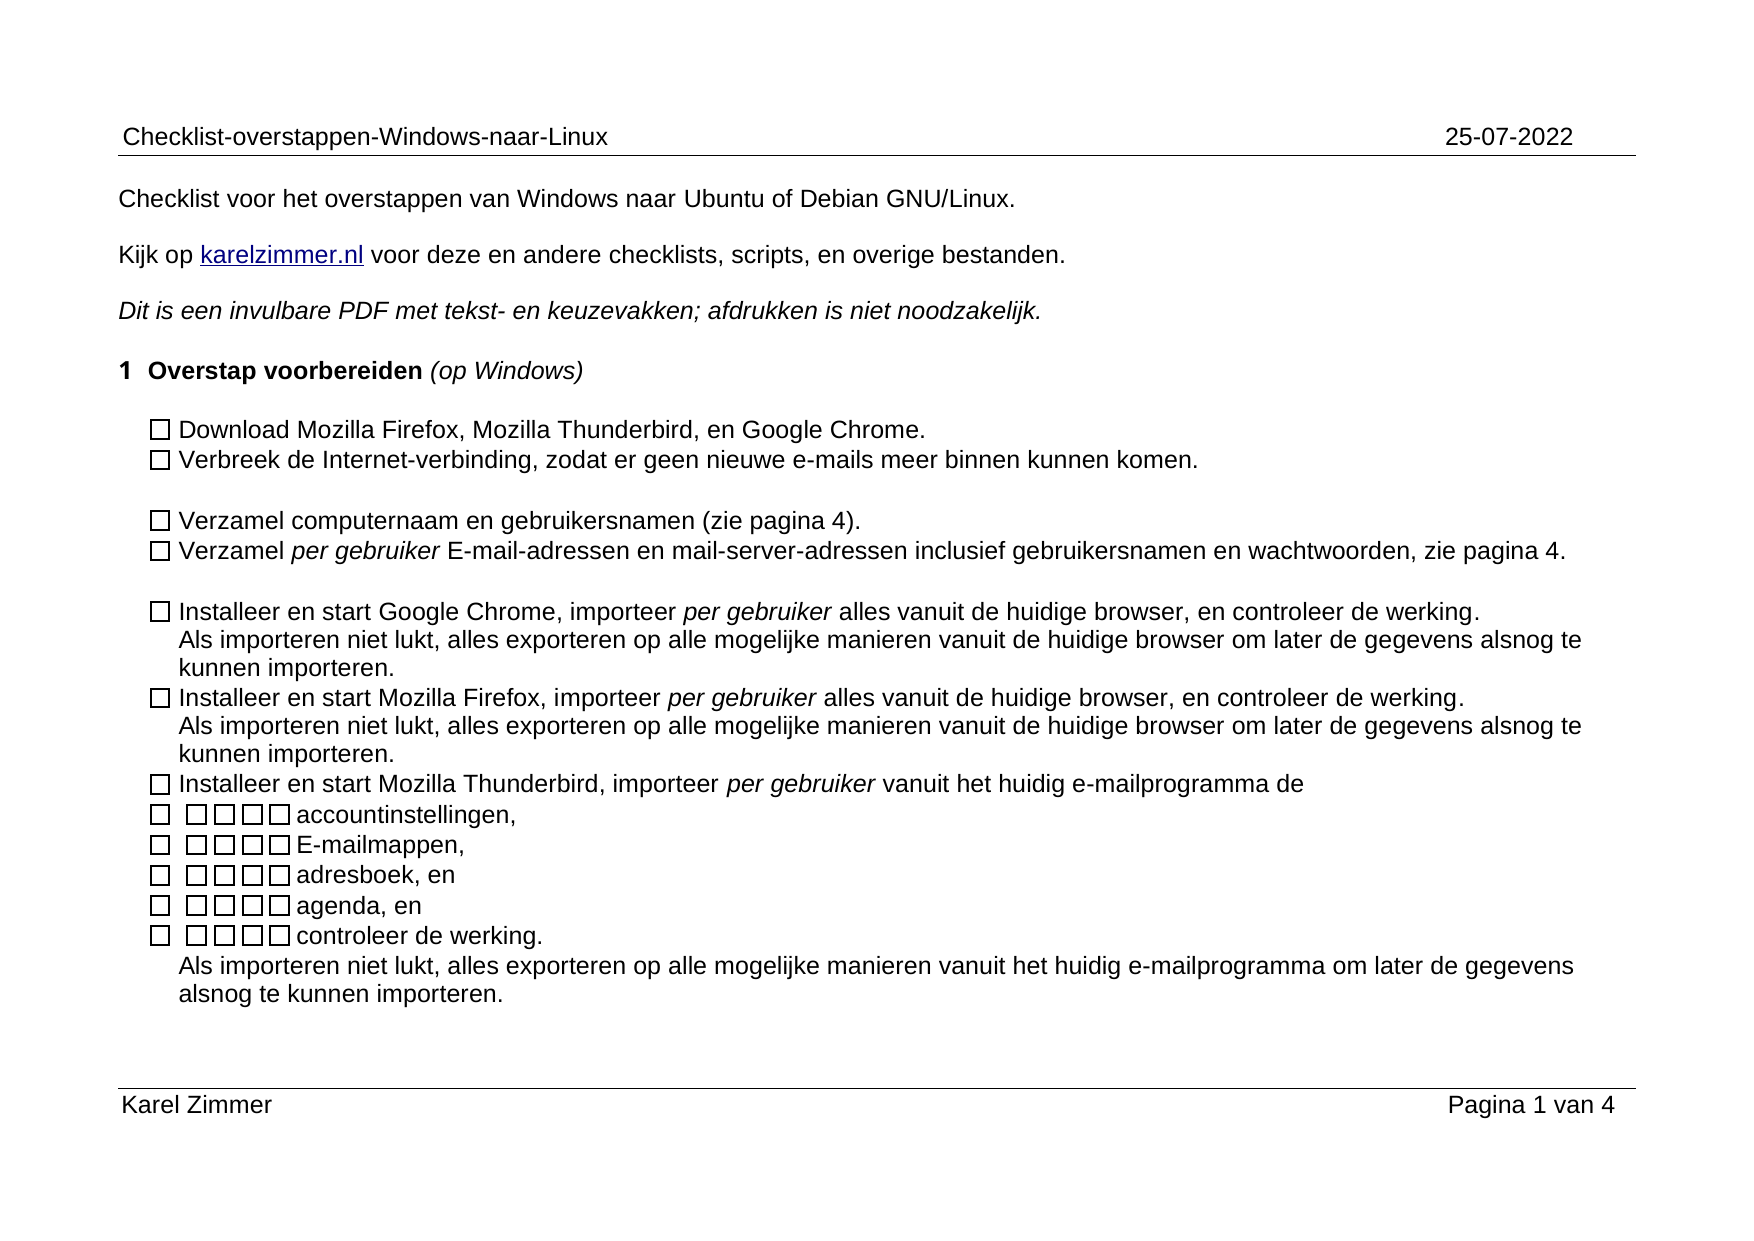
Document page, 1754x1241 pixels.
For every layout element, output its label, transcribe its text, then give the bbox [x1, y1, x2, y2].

table_cell [177, 566, 1617, 596]
table_cell [141, 475, 177, 506]
table_cell Als importeren niet lukt, alles exporteren op alle mogelijke manieren vanuit het huidig e-mailprogramma om later de gegevens alsnog te kunnen importeren. [177, 951, 1617, 1009]
table_cell [141, 890, 177, 921]
table_cell accountinstellingen, [177, 800, 1617, 830]
table_cell Verbreek de Internet-verbinding, zodat er geen nieuwe e-mails meer binnen kunnen komen. [177, 445, 1617, 475]
table_cell controleer de werking. [177, 921, 1617, 951]
table_cell [141, 536, 177, 566]
text Checklist voor het overstappen van Windows naar Ubuntu of Debian GNU/Linux. [118, 184, 1636, 212]
table_header Download Mozilla Firefox, Mozilla Thunderbird, en Google Chrome. [177, 415, 1617, 445]
text Kijk op karelzimmer.nl voor deze en andere checklists, scripts, en overige bestanden. [118, 241, 1636, 268]
table_cell [141, 921, 177, 951]
table_cell [177, 475, 1617, 506]
table_cell Installeer en start Mozilla Firefox, importeer per gebruiker alles vanuit de huidige browser, en controleer de werking. Als importeren niet lukt, alles exporteren op alle mogelijke manieren vanuit de huidige browser om later de gegevens alsnog te kunnen importeren. [177, 683, 1617, 769]
table_cell [141, 830, 177, 860]
table_cell [141, 860, 177, 890]
table_cell [141, 769, 177, 799]
table_cell [141, 800, 177, 830]
table_header [141, 415, 177, 445]
table_cell Verzamel computernaam en gebruikersnamen (zie pagina 4). [177, 506, 1617, 536]
table_cell [141, 566, 177, 596]
table_cell [141, 445, 177, 475]
table_cell agenda, en [177, 890, 1617, 921]
table_cell Installeer en start Google Chrome, importeer per gebruiker alles vanuit de huidige browser, en controleer de werking. Als importeren niet lukt, alles exporteren op alle mogelijke manieren vanuit de huidige browser om later de gegevens alsnog te kunnen importeren. [177, 596, 1617, 683]
table_cell [141, 506, 177, 536]
table_cell [141, 683, 177, 769]
table_cell [141, 596, 177, 683]
table_cell adresboek, en [177, 860, 1617, 890]
text Dit is een invulbare PDF met tekst- en keuzevakken; afdrukken is niet noodzakelijk. [118, 297, 1636, 324]
list Overstap voorbereiden (op Windows) [118, 353, 1636, 387]
table_cell Installeer en start Mozilla Thunderbird, importeer per gebruiker vanuit het huidig e-mailprogramma de [177, 769, 1617, 799]
table_cell E-mailmappen, [177, 830, 1617, 860]
table_cell [141, 951, 177, 1009]
table_cell Verzamel per gebruiker E-mail-adressen en mail-server-adressen inclusief gebruikersnamen en wachtwoorden, zie pagina 4. [177, 536, 1617, 566]
